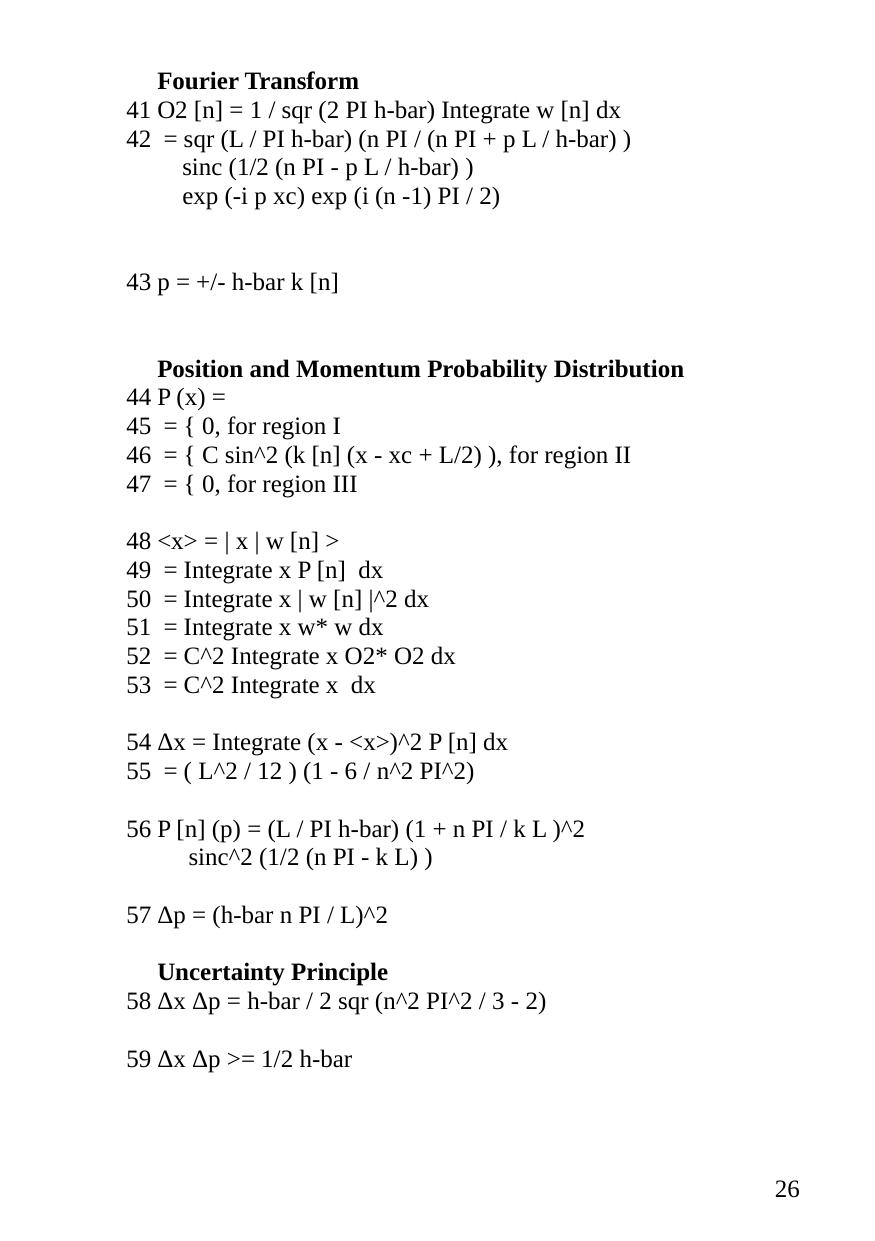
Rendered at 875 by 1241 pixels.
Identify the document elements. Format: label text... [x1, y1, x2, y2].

table_cell = { C sin^2 (k [n] (x - xc + L/2) ), for region II [154, 440, 793, 469]
table_cell 46 [109, 440, 154, 469]
table_cell [109, 38, 154, 66]
table_cell 45 [109, 411, 154, 440]
table_cell = sqr (L / PI h-bar) (n PI / (n PI + p L / h-bar) ) sinc (1/2 (n PI - p L / h-bar) ) exp (-i p xc) exp (i (n -1) PI / 2) [154, 124, 793, 210]
table_cell O2 [n] = 1 / sqr (2 PI h-bar) Integrate w [n] dx [154, 95, 793, 124]
table_cell P [n] (p) = (L / PI h-bar) (1 + n PI / k L )^2 sinc^2 (1/2 (n PI - k L) ) [154, 814, 793, 871]
table_cell 52 [109, 641, 154, 670]
table_cell <x> = | x | w [n] > [154, 526, 793, 555]
table_cell [154, 38, 793, 66]
table_cell 55 [109, 756, 154, 785]
table_cell [154, 498, 793, 526]
table_cell 58 [109, 986, 154, 1015]
table_cell [109, 66, 154, 95]
table_cell Uncertainty Principle [154, 958, 793, 986]
table_cell [109, 210, 154, 239]
table_cell Δx Δp >= 1/2 h-bar [154, 1044, 793, 1072]
table_cell 42 [109, 124, 154, 210]
table_cell = C^2 Integrate x O2* O2 dx [154, 641, 793, 670]
table_cell [109, 296, 154, 325]
table_cell 44 [109, 383, 154, 411]
table_cell [154, 785, 793, 814]
table_cell = Integrate x P [n] dx [154, 555, 793, 584]
table_cell Δp = (h-bar n PI / L)^2 [154, 900, 793, 929]
table_cell [154, 210, 793, 239]
table_cell = Integrate x | w [n] |^2 dx [154, 584, 793, 612]
table_cell = Integrate x w* w dx [154, 613, 793, 641]
table_cell 56 [109, 814, 154, 871]
table_cell [109, 929, 154, 957]
table_cell [154, 239, 793, 267]
table_cell Δx = Integrate (x - <x>)^2 P [n] dx [154, 728, 793, 756]
table_cell [109, 1015, 154, 1044]
table_cell [154, 1073, 793, 1101]
table_cell = ( L^2 / 12 ) (1 - 6 / n^2 PI^2) [154, 756, 793, 785]
table_cell [154, 699, 793, 727]
table_cell [154, 929, 793, 957]
table_cell 57 [109, 900, 154, 929]
table_cell [109, 239, 154, 267]
table_cell [109, 325, 154, 354]
table_cell 54 [109, 728, 154, 756]
table_cell = { 0, for region III [154, 469, 793, 497]
table_cell Δx Δp = h-bar / 2 sqr (n^2 PI^2 / 3 - 2) [154, 986, 793, 1015]
table_cell [154, 296, 793, 325]
table_cell [154, 325, 793, 354]
table_cell 50 [109, 584, 154, 612]
table_cell [109, 699, 154, 727]
table_cell [154, 871, 793, 900]
table_cell 51 [109, 613, 154, 641]
table_cell [109, 958, 154, 986]
table_cell P (x) = [154, 383, 793, 411]
table_cell [109, 871, 154, 900]
table_cell [109, 354, 154, 382]
table_cell Position and Momentum Probability Distribution [154, 354, 793, 382]
table_cell [154, 1015, 793, 1044]
table_cell 59 [109, 1044, 154, 1072]
table_cell Fourier Transform [154, 66, 793, 95]
table_cell 41 [109, 95, 154, 124]
table_cell [109, 1073, 154, 1101]
table_cell 53 [109, 670, 154, 699]
table_cell 43 [109, 268, 154, 296]
table_cell = { 0, for region I [154, 411, 793, 440]
table_cell 48 [109, 526, 154, 555]
table_cell = C^2 Integrate x dx [154, 670, 793, 699]
table_cell 47 [109, 469, 154, 497]
table_cell [109, 785, 154, 814]
table_cell 49 [109, 555, 154, 584]
table_cell p = +/- h-bar k [n] [154, 268, 793, 296]
table_cell [109, 498, 154, 526]
